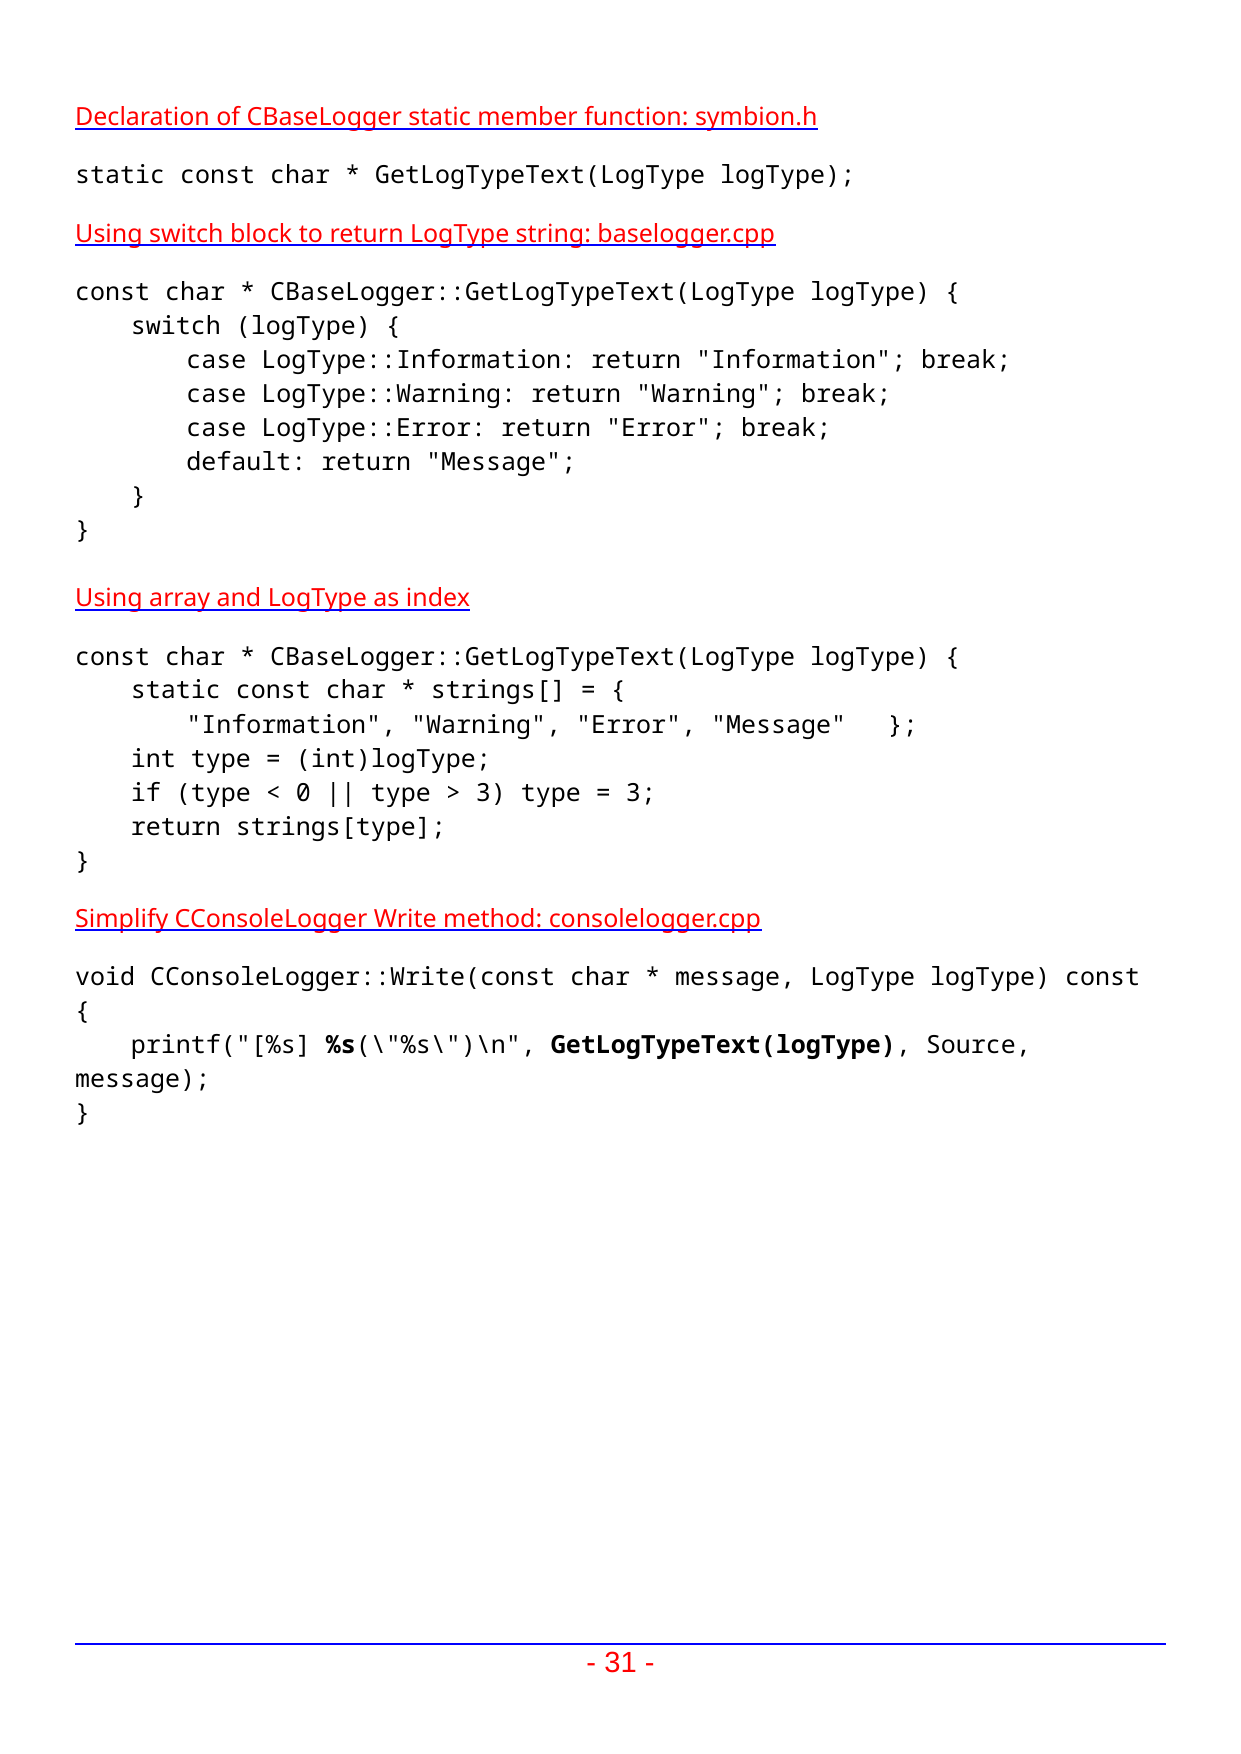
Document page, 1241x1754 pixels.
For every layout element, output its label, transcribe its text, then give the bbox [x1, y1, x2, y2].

text switch (logType) { [75, 307, 1166, 342]
text } [75, 842, 1166, 877]
text static const char * GetLogTypeText(LogType logType); [75, 157, 1166, 191]
text } [75, 512, 1166, 546]
text int type = (int)logType; [75, 740, 1166, 774]
text const char * CBaseLogger::GetLogTypeText(LogType logType) { [75, 638, 1166, 672]
text case LogType::Warning: return "Warning"; break; [75, 376, 1166, 410]
text "Information", "Warning", "Error", "Message" }; [75, 706, 1166, 740]
text Simplify CConsoleLogger Write method: consolelogger.cpp [75, 901, 1166, 935]
text printf("[%s] %s(\"%s\")\n", GetLogTypeText(logType), Source, message); [75, 1027, 1166, 1095]
text const char * CBaseLogger::GetLogTypeText(LogType logType) { [75, 273, 1166, 307]
text Using array and LogType as index [75, 580, 1166, 614]
text if (type < 0 || type > 3) type = 3; [75, 774, 1166, 808]
text } [75, 478, 1166, 512]
text static const char * strings[] = { [75, 672, 1166, 706]
text case LogType::Error: return "Error"; break; [75, 410, 1166, 444]
text Declaration of CBaseLogger static member function: symbion.h [75, 99, 1166, 133]
text case LogType::Information: return "Information"; break; [75, 342, 1166, 376]
text void CConsoleLogger::Write(const char * message, LogType logType) const { [75, 959, 1166, 1027]
text } [75, 1095, 1166, 1129]
text default: return "Message"; [75, 444, 1166, 478]
text return strings[type]; [75, 808, 1166, 842]
text Using switch block to return LogType string: baselogger.cpp [75, 215, 1166, 249]
